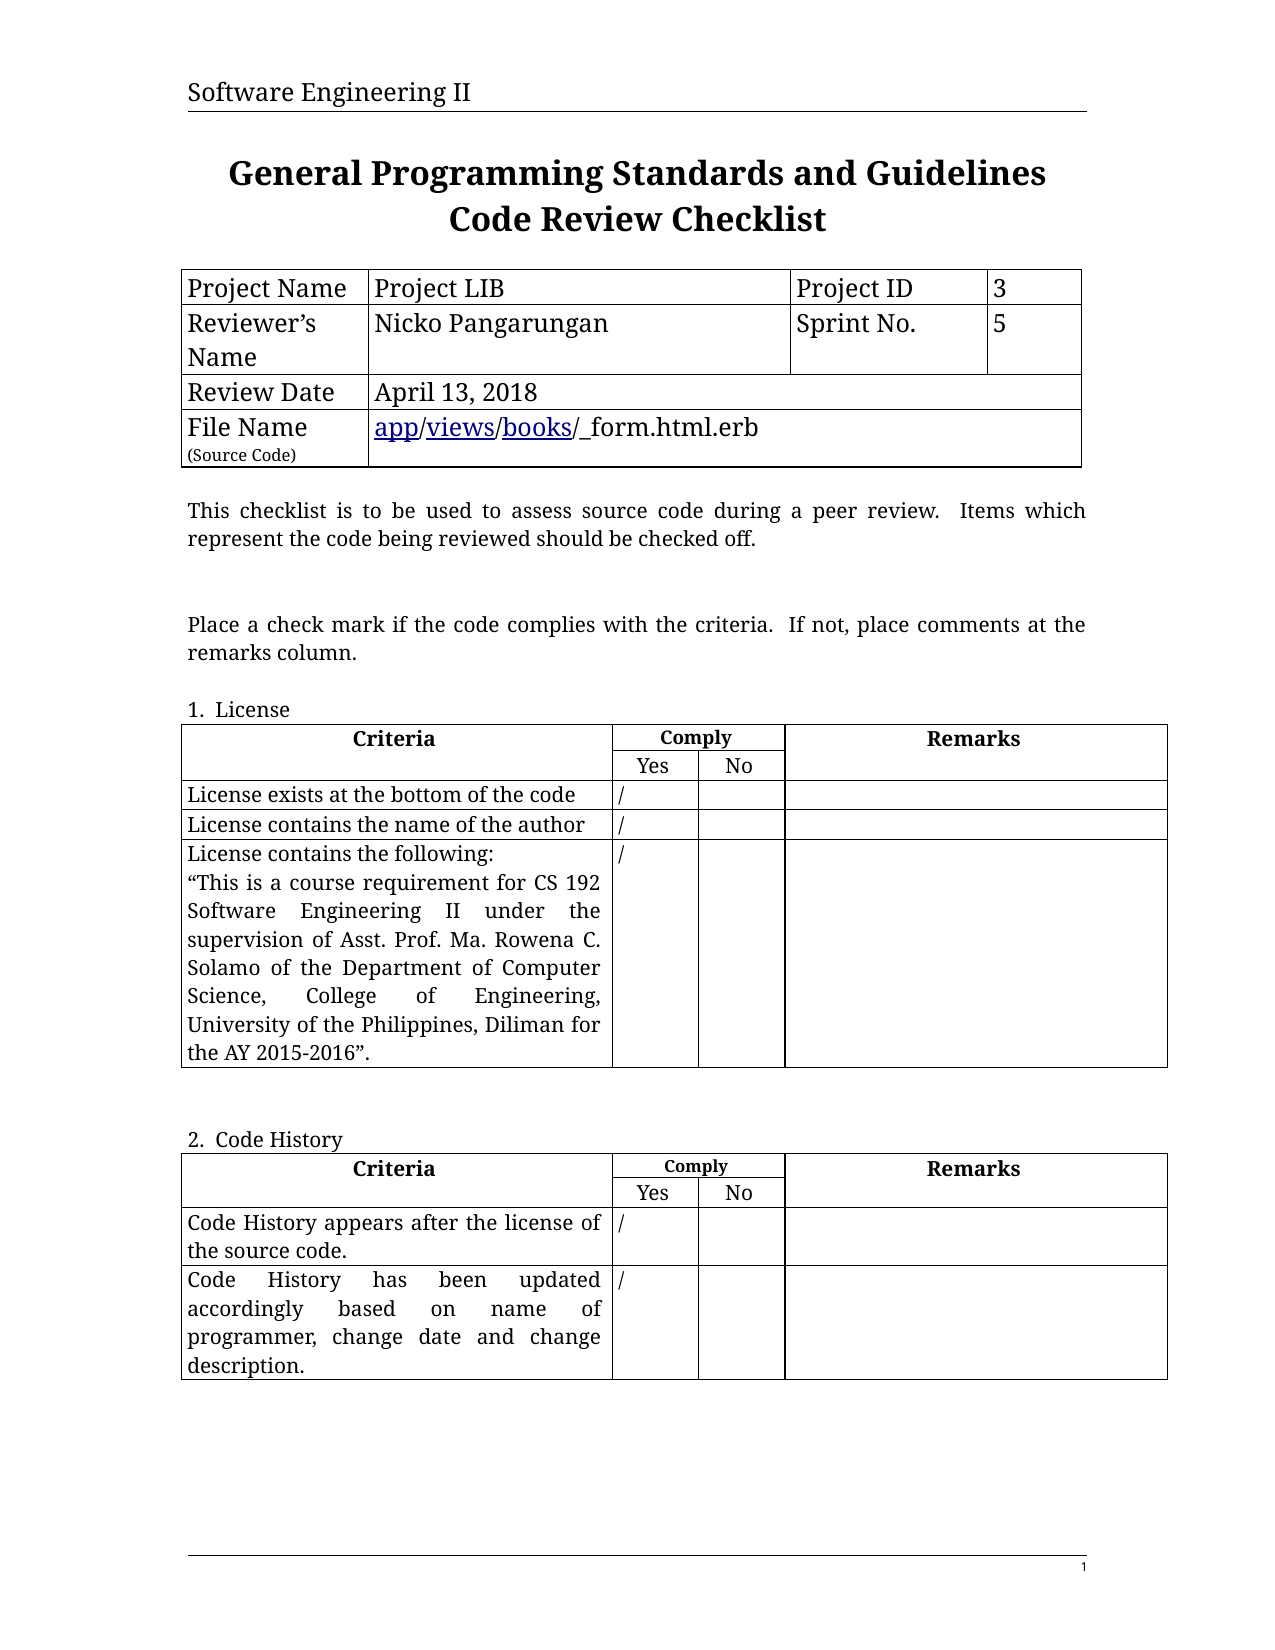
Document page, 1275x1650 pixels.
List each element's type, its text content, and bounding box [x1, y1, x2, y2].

table_cell [786, 781, 1167, 809]
table_cell Reviewer’s Name [182, 305, 368, 373]
text 2. Code History [187, 1125, 1087, 1153]
table_cell April 13, 2018 [369, 375, 1081, 409]
table_cell [786, 1266, 1167, 1379]
table_cell License contains the name of the author [182, 810, 612, 838]
table_cell [699, 1266, 784, 1379]
table_header Project LIB [369, 270, 790, 304]
table_header Project ID [791, 270, 987, 304]
table_header Project Name [182, 270, 368, 304]
table_cell License contains the following: “This is a course requirement for CS 192 Software Engineering II under the supervision of Asst. Prof. Ma. Rowena C. Solamo of the Department of Computer Science, College of Engineering, University of the Philippines, Diliman for the AY 2015-2016”. [182, 840, 612, 1067]
table_cell Nicko Pangarungan [369, 305, 790, 373]
table_cell / [613, 810, 698, 838]
table_cell Code History has been updated accordingly based on name of programmer, change date and change description. [182, 1266, 612, 1379]
table_cell License exists at the bottom of the code [182, 781, 612, 809]
table_cell File Name (Source Code) [182, 410, 368, 466]
table_cell app/views/books/_form.html.erb [369, 410, 1081, 466]
table_cell [786, 1208, 1167, 1264]
table_cell Yes [613, 1178, 698, 1207]
table_header Remarks [786, 725, 1167, 779]
table_cell / [613, 1266, 698, 1379]
text This checklist is to be used to assess source code during a peer review. Items which represent the code being reviewed should be checked off. [187, 496, 1087, 553]
text Place a check mark if the code complies with the criteria. If not, place comments at the remarks column. [187, 610, 1087, 667]
table_cell Review Date [182, 375, 368, 409]
table_cell / [613, 781, 698, 809]
table_cell / [613, 840, 698, 1067]
table_cell Sprint No. [791, 305, 987, 373]
table_header 3 [988, 270, 1081, 304]
table_header Criteria [182, 1154, 612, 1207]
text 1. License [187, 695, 1087, 723]
table_header Comply [613, 725, 784, 750]
table_header Comply [613, 1154, 784, 1177]
table_cell [786, 840, 1167, 1067]
table_header Criteria [182, 725, 612, 779]
table_cell [699, 840, 784, 1067]
table_cell / [613, 1208, 698, 1264]
table_cell 5 [988, 305, 1081, 373]
table_cell No [699, 751, 784, 779]
table_cell [699, 781, 784, 809]
table_cell Yes [613, 751, 698, 779]
table_cell [699, 1208, 784, 1264]
table_cell [786, 810, 1167, 838]
table_cell No [699, 1178, 784, 1207]
table_cell [699, 810, 784, 838]
text General Programming Standards and Guidelines Code Review Checklist [187, 150, 1087, 241]
table_header Remarks [786, 1154, 1167, 1207]
table_cell Code History appears after the license of the source code. [182, 1208, 612, 1264]
